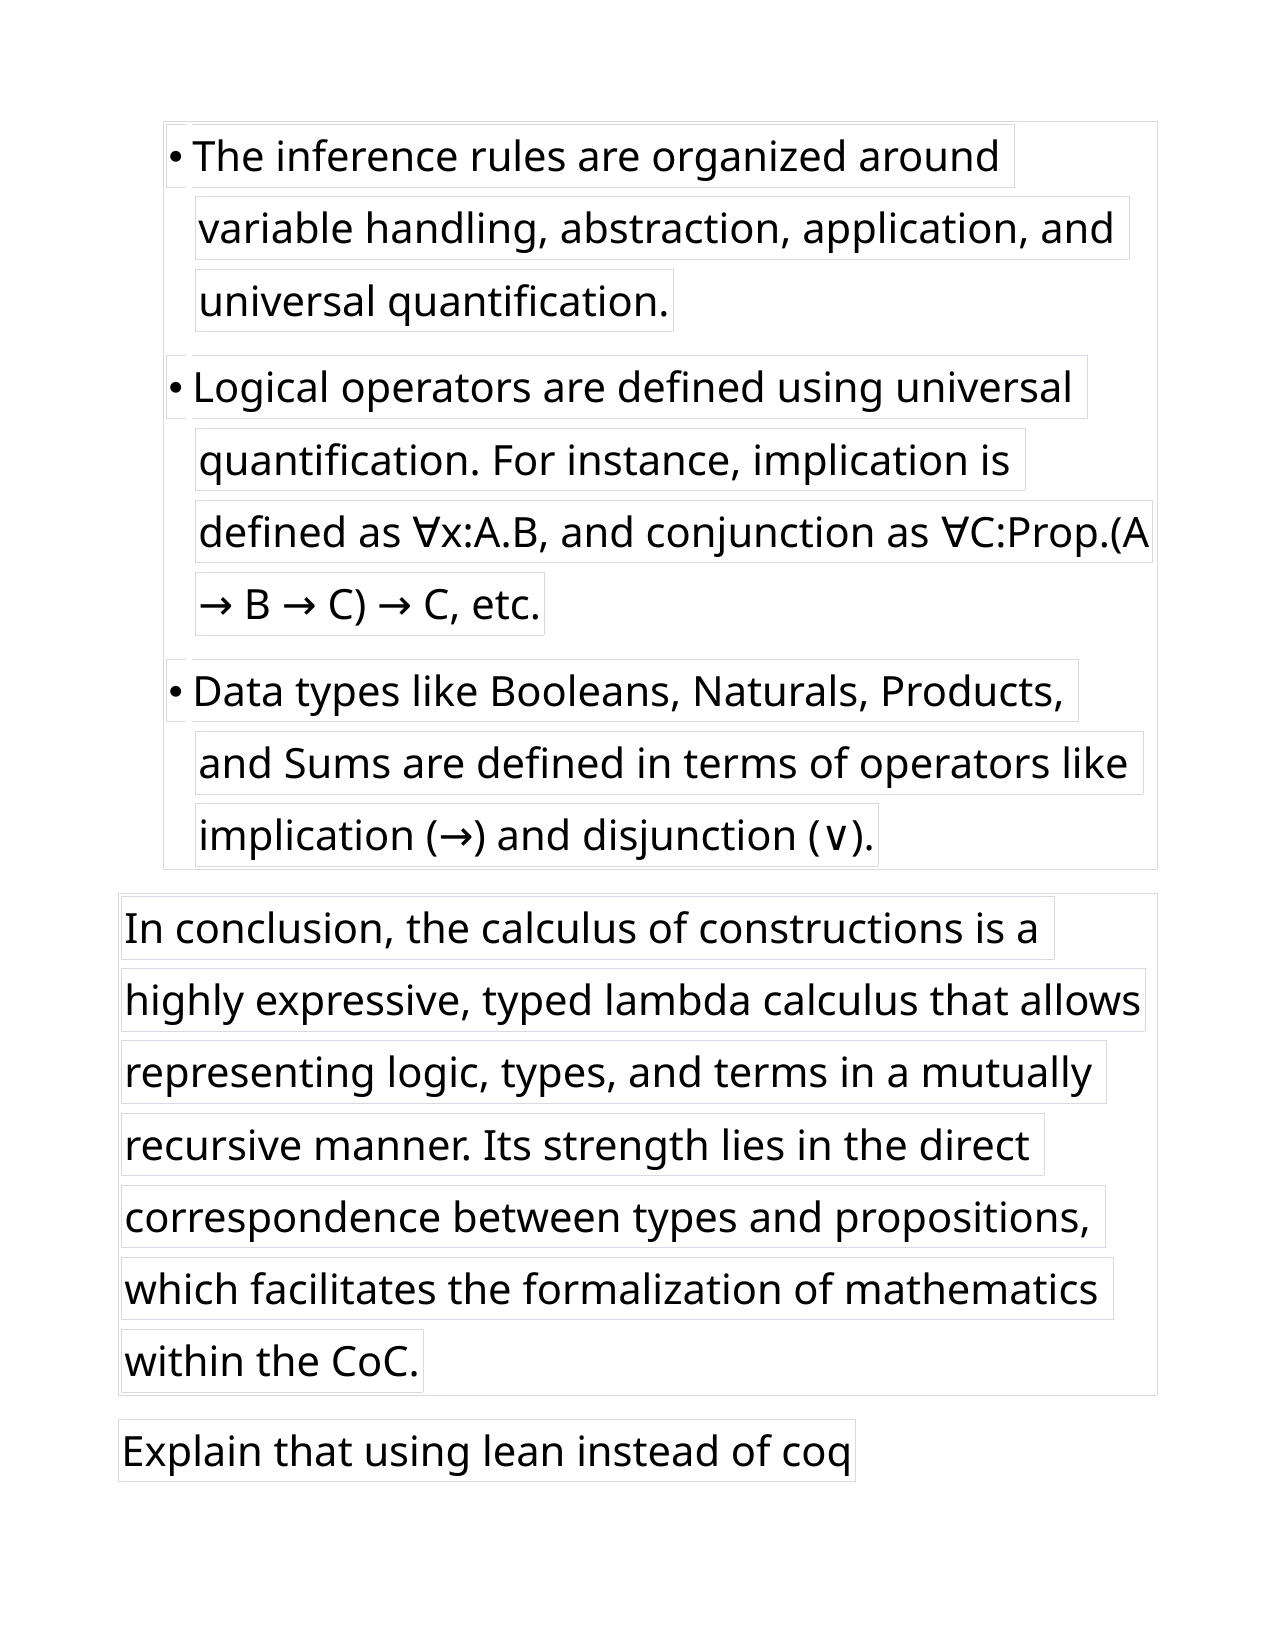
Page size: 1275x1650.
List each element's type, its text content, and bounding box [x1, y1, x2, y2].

text In conclusion, the calculus of constructions is a highly expressive, typed lambda calculus that allows representing logic, types, and terms in a mutually recursive manner. Its strength lies in the direct correspondence between types and propositions, which facilitates the formalization of mathematics within the CoC. [119, 894, 1157, 1395]
text [856, 1419, 1157, 1482]
list The inference rules are organized around variable handling, abstraction, application, and universal quantification. [164, 122, 1157, 331]
list Data types like Booleans, Naturals, Products, and Sums are defined in terms of operators like implication (→) and disjunction (∨). [164, 656, 1157, 869]
list Logical operators are defined using universal quantification. For instance, implication is defined as ∀x:A.B, and conjunction as ∀C:Prop.(A → B → C) → C, etc. [164, 352, 1157, 635]
text Explain that using lean instead of coq [119, 1420, 855, 1481]
